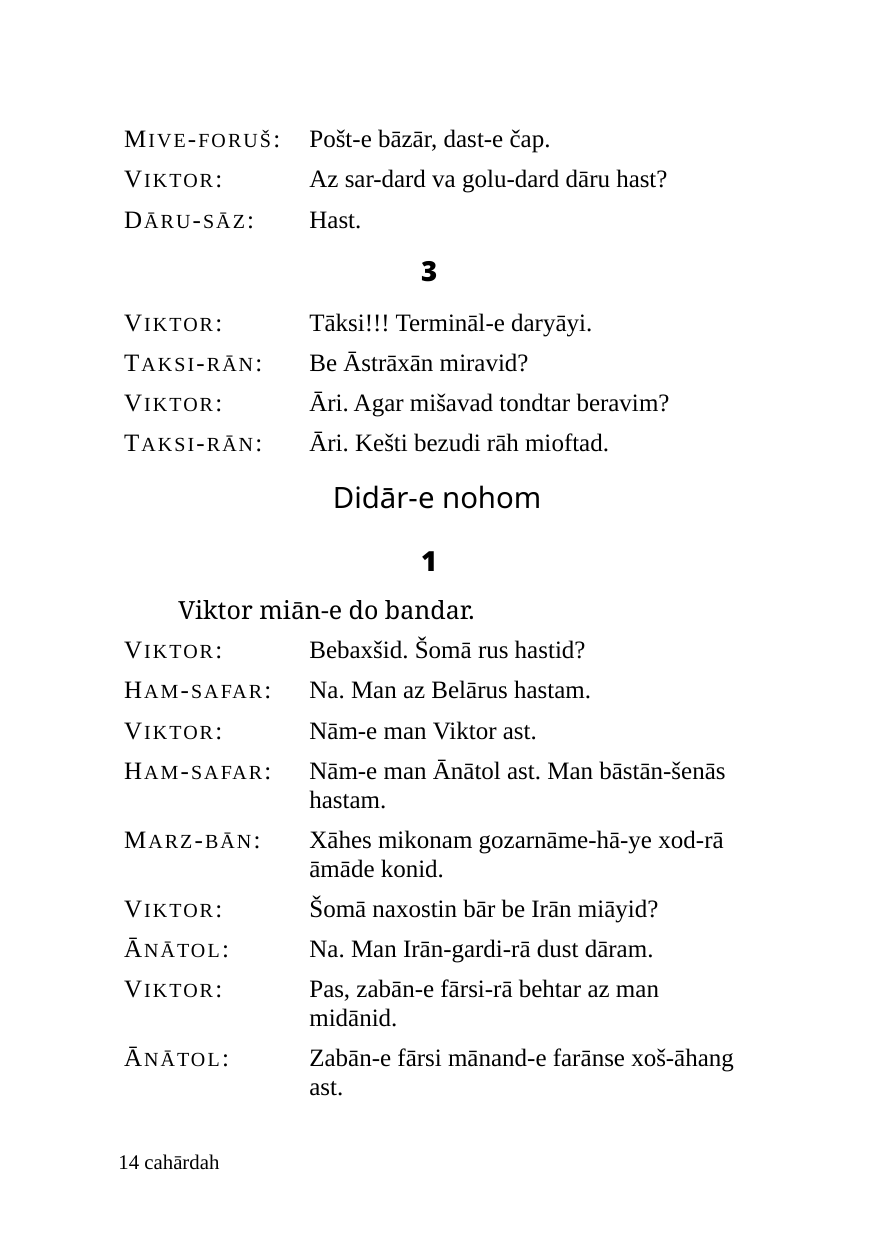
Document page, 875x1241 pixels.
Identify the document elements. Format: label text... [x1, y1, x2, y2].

table_cell Be Āstrāxān miravid? [303, 342, 756, 382]
table_cell Mive-foruš: [118, 119, 303, 159]
table_cell Āri. Kešti bezudi rāh miоftad. [303, 423, 756, 463]
table_cell Ānātol: [118, 928, 303, 968]
table_cell Ham-safar: [118, 750, 303, 819]
table_header Bebaxšid. Šomā rus hastid? [303, 630, 756, 670]
table_cell Xāhes mikonam gozarnāme-hā-ye xod-rā āmāde konid. [303, 819, 756, 888]
table_cell Šomā naxostin bār be Irān miāyid? [303, 888, 756, 928]
table_cell Taksi-rān: [118, 342, 303, 382]
table_cell Az sar-dard va golu-dard dāru hast? [303, 159, 756, 199]
table_cell Pas, zabān-e fārsi-rā behtar az man midānid. [303, 969, 756, 1037]
table_cell Taksi-rān: [118, 423, 303, 463]
table_cell Zabān-e fārsi mānand-e farānse xoš-āhang ast. [303, 1038, 756, 1106]
subtitle Didār-e nohom [118, 477, 756, 517]
table_cell Viktor: [118, 159, 303, 199]
table_cell Ham-safar: [118, 670, 303, 710]
table_cell Ānātol: [118, 1038, 303, 1106]
table_cell Nām-e man Viktor ast. [303, 710, 756, 750]
table_header Tāksi!!! Termināl-e daryāyi. [303, 302, 756, 342]
text Viktor miān-e do bandar. [118, 592, 756, 627]
table_cell Viktor: [118, 888, 303, 928]
table_cell Na. Man az Belārus hastam. [303, 670, 756, 710]
table_cell Viktor: [118, 969, 303, 1037]
table_cell Viktor: [118, 710, 303, 750]
table_cell Na. Man Irān-gardi-rā dust dāram. [303, 928, 756, 968]
table_cell Dāru-sāz: [118, 199, 303, 239]
table_header Viktor: [118, 630, 303, 670]
table_cell Viktor: [118, 382, 303, 422]
table_header Viktor: [118, 302, 303, 342]
table_cell Pošt-e bāzār, dast-e čap. [303, 119, 756, 159]
table_cell Hast. [303, 199, 756, 239]
table_cell Nām-e man Ānātol ast. Man bāstān-šenās hastam. [303, 750, 756, 819]
table_cell Marz-bān: [118, 819, 303, 888]
table_cell Āri. Agar mišavad tondtar beravim? [303, 382, 756, 422]
text 14 cahārdah [118, 1150, 756, 1174]
